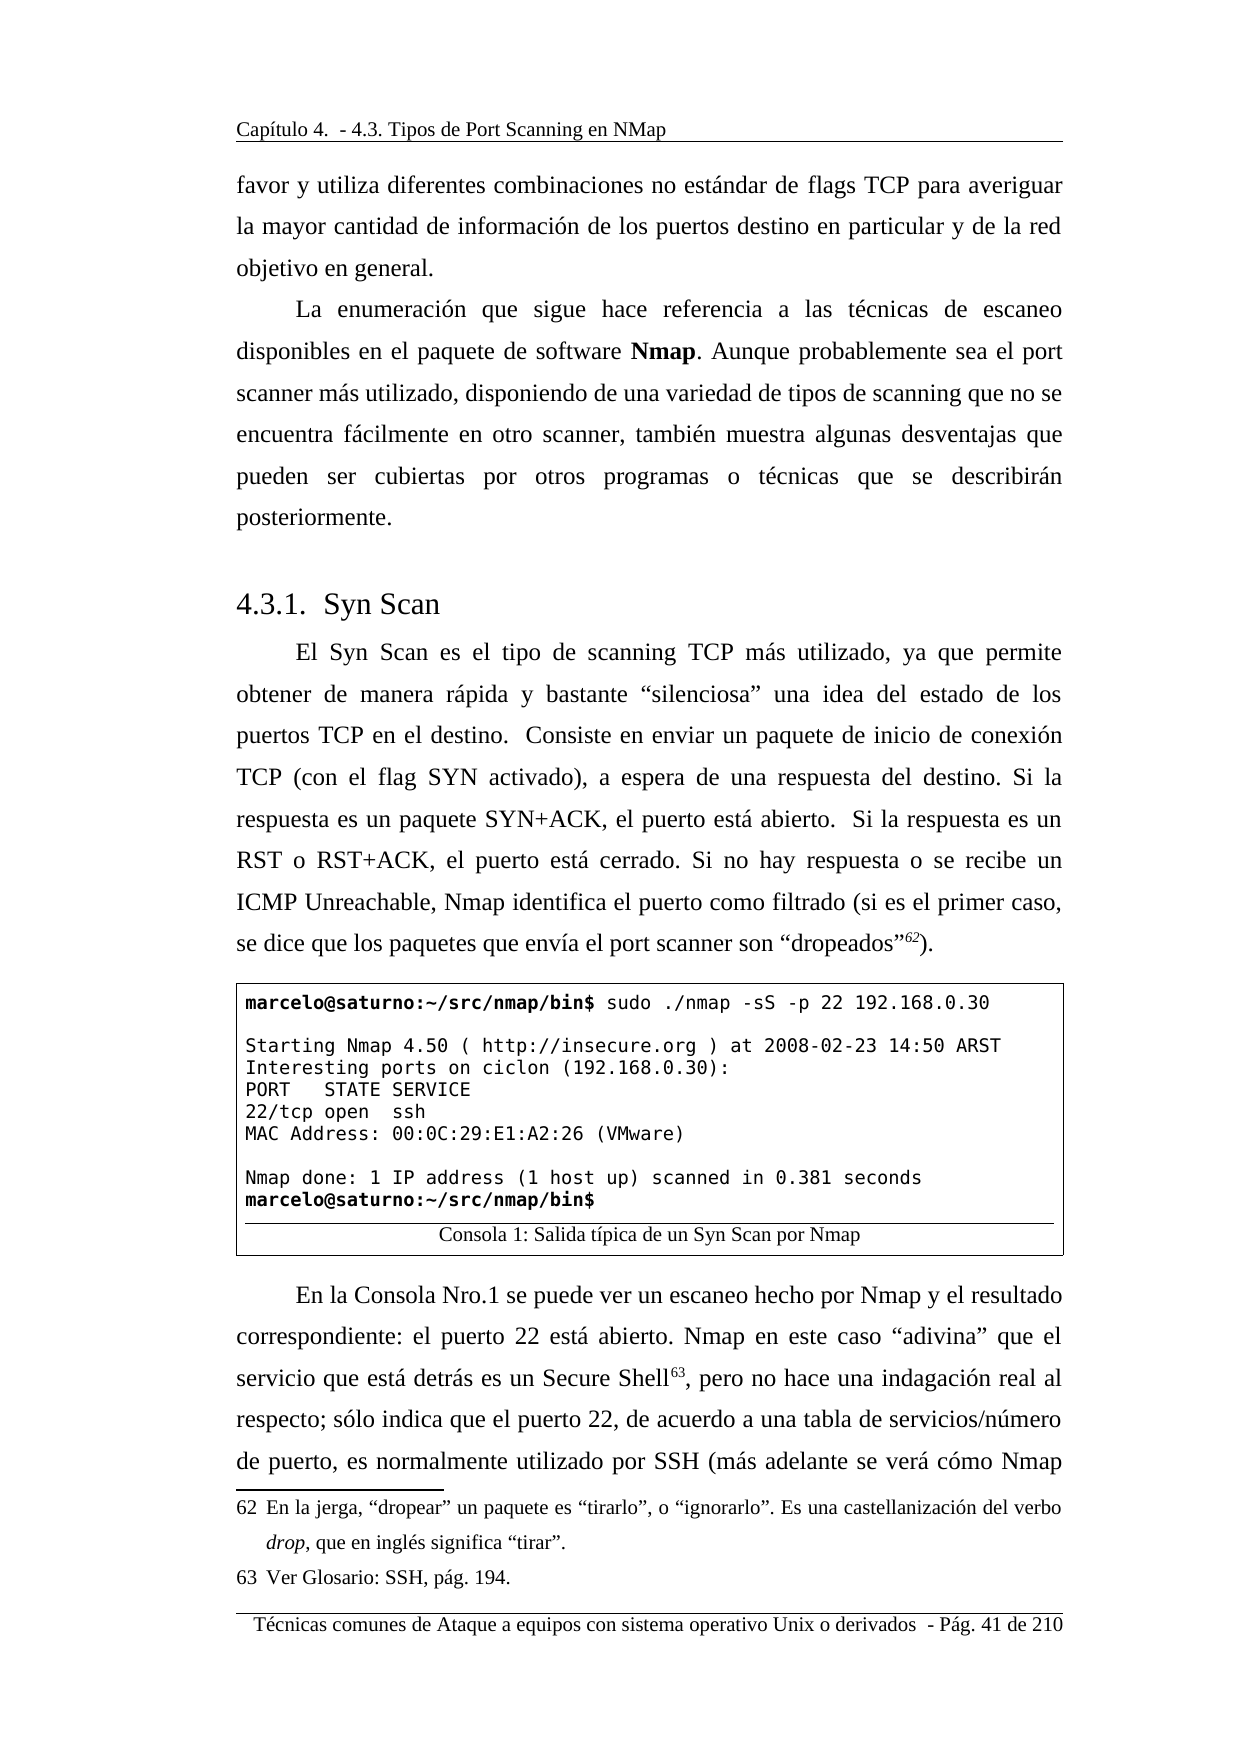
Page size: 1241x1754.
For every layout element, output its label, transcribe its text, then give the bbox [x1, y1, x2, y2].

text La enumeración que sigue hace referencia a las técnicas de escaneo disponibles en el paquete de software Nmap. Aunque probablemente sea el port scanner más utilizado, disponiendo de una variedad de tipos de scanning que no se encuentra fácilmente en otro scanner, también muestra algunas desventajas que pueden ser cubiertas por otros programas o técnicas que se describirán posteriormente. [236, 296, 1063, 531]
subtitle Syn Scan [236, 587, 1063, 621]
text Starting Nmap 4.50 ( http://insecure.org ) at 2008-02-23 14:50 ARST [245, 1036, 1054, 1057]
text Nmap done: 1 IP address (1 host up) scanned in 0.381 seconds [245, 1167, 1054, 1189]
text En la jerga, “dropear” un paquete es “tirarlo”, o “ignorarlo”. Es una castellanización del verbo drop, que en inglés significa “tirar”. [236, 1496, 1063, 1554]
text PORT STATE SERVICE [245, 1079, 1054, 1101]
text El Syn Scan es el tipo de scanning TCP más utilizado, ya que permite obtener de manera rápida y bastante “silenciosa” una idea del estado de los puertos TCP en el destino. Consiste en enviar un paquete de inicio de conexión TCP (con el flag SYN activado), a espera de una respuesta del destino. Si la respuesta es un paquete SYN+ACK, el puerto está abierto. Si la respuesta es un RST o RST+ACK, el puerto está cerrado. Si no hay respuesta o se recibe un ICMP Unreachable, Nmap identifica el puerto como filtrado (si es el primer caso, se dice que los paquetes que envía el port scanner son “dropeados”). [236, 638, 1063, 957]
text En la Consola Nro.1 se puede ver un escaneo hecho por Nmap y el resultado correspondiente: el puerto 22 está abierto. Nmap en este caso “adivina” que el servicio que está detrás es un Secure Shell, pero no hace una indagación real al respecto; sólo indica que el puerto 22, de acuerdo a una tabla de servicios/número de puerto, es normalmente utilizado por SSH (más adelante se verá cómo Nmap [236, 1256, 1063, 1475]
text favor y utiliza diferentes combinaciones no estándar de flags TCP para averiguar la mayor cantidad de información de los puertos destino en particular y de la red objetivo en general. [236, 171, 1063, 282]
text 22/tcp open ssh [245, 1101, 1054, 1123]
text marcelo@saturno:~/src/nmap/bin$ sudo ./nmap -sS -p 22 192.168.0.30 [245, 992, 1054, 1014]
text marcelo@saturno:~/src/nmap/bin$ [245, 1189, 1054, 1211]
text Ver Glosario: SSH, pág. 197. [236, 1566, 1063, 1589]
text Interesting ports on ciclon (192.168.0.30): [245, 1057, 1054, 1079]
text [236, 971, 1063, 983]
text [237, 984, 1063, 1255]
text Consola 1: Salida típica de un Syn Scan por Nmap [245, 1224, 1054, 1246]
text MAC Address: 00:0C:29:E1:A2:26 (VMware) [245, 1123, 1054, 1145]
